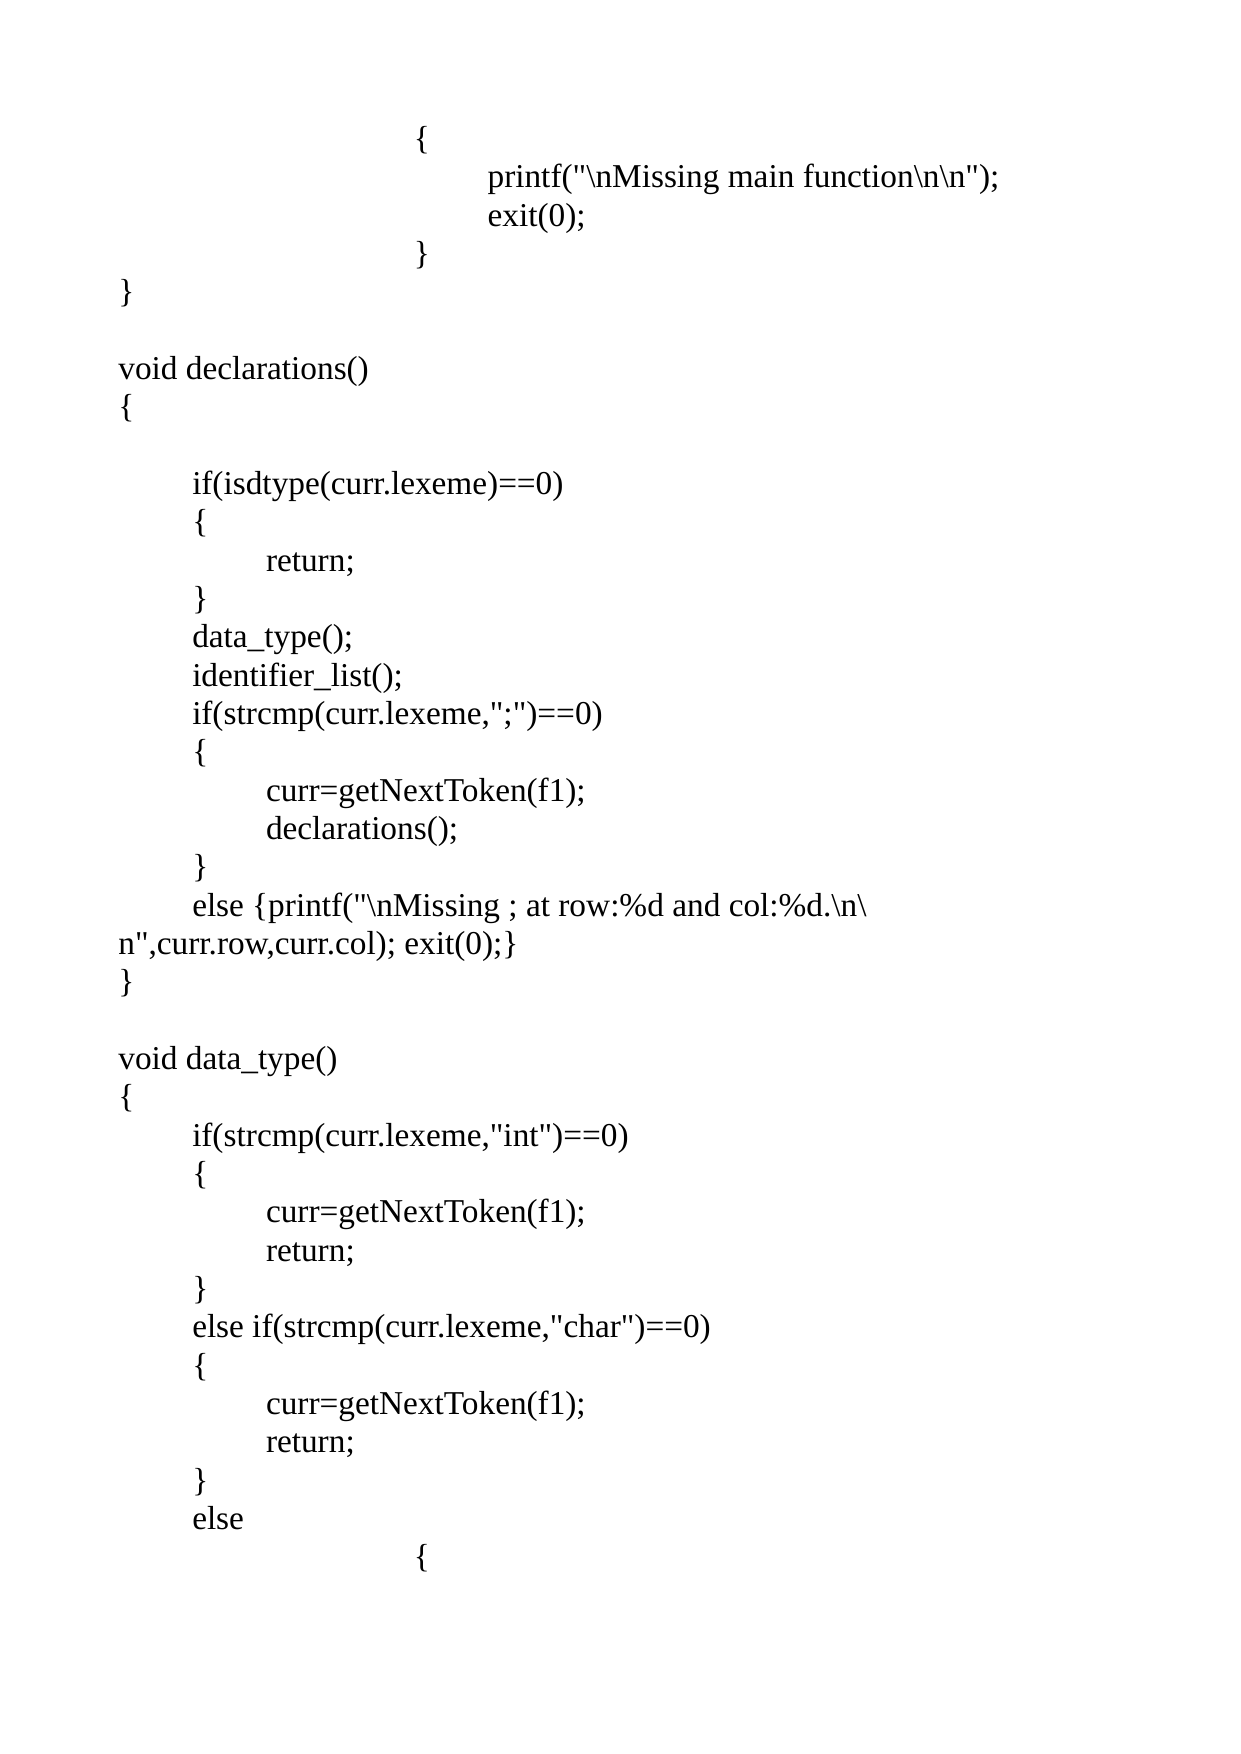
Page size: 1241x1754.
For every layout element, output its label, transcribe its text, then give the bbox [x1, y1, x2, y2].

text } [118, 233, 1122, 271]
text void declarations() [118, 348, 1122, 386]
text { [118, 1153, 1122, 1191]
text { [118, 118, 1122, 156]
text { [118, 501, 1122, 540]
text exit(0); [118, 195, 1122, 233]
text } [118, 1268, 1122, 1306]
text return; [118, 540, 1122, 578]
text { [118, 1076, 1122, 1115]
text curr=getNextToken(f1); [118, 770, 1122, 808]
text if(strcmp(curr.lexeme,";")==0) [118, 693, 1122, 731]
text curr=getNextToken(f1); [118, 1383, 1122, 1421]
text } [118, 271, 1122, 310]
text else {printf("\nMissing ; at row:%d and col:%d.\n\n",curr.row,curr.col); exit(0);} [118, 885, 1122, 961]
text if(strcmp(curr.lexeme,"int")==0) [118, 1115, 1122, 1153]
text else if(strcmp(curr.lexeme,"char")==0) [118, 1306, 1122, 1345]
text else [118, 1498, 1122, 1536]
text void data_type() [118, 1038, 1122, 1076]
text { [118, 1536, 1122, 1575]
text } [118, 961, 1122, 1000]
text curr=getNextToken(f1); [118, 1191, 1122, 1230]
text printf("\nMissing main function\n\n"); [118, 156, 1122, 195]
text declarations(); [118, 808, 1122, 846]
text } [118, 846, 1122, 885]
text data_type(); [118, 616, 1122, 655]
text } [118, 578, 1122, 616]
text } [118, 1460, 1122, 1498]
text return; [118, 1230, 1122, 1268]
text { [118, 731, 1122, 770]
text if(isdtype(curr.lexeme)==0) [118, 463, 1122, 501]
text return; [118, 1421, 1122, 1460]
text { [118, 386, 1122, 425]
text { [118, 1345, 1122, 1383]
text identifier_list(); [118, 655, 1122, 693]
